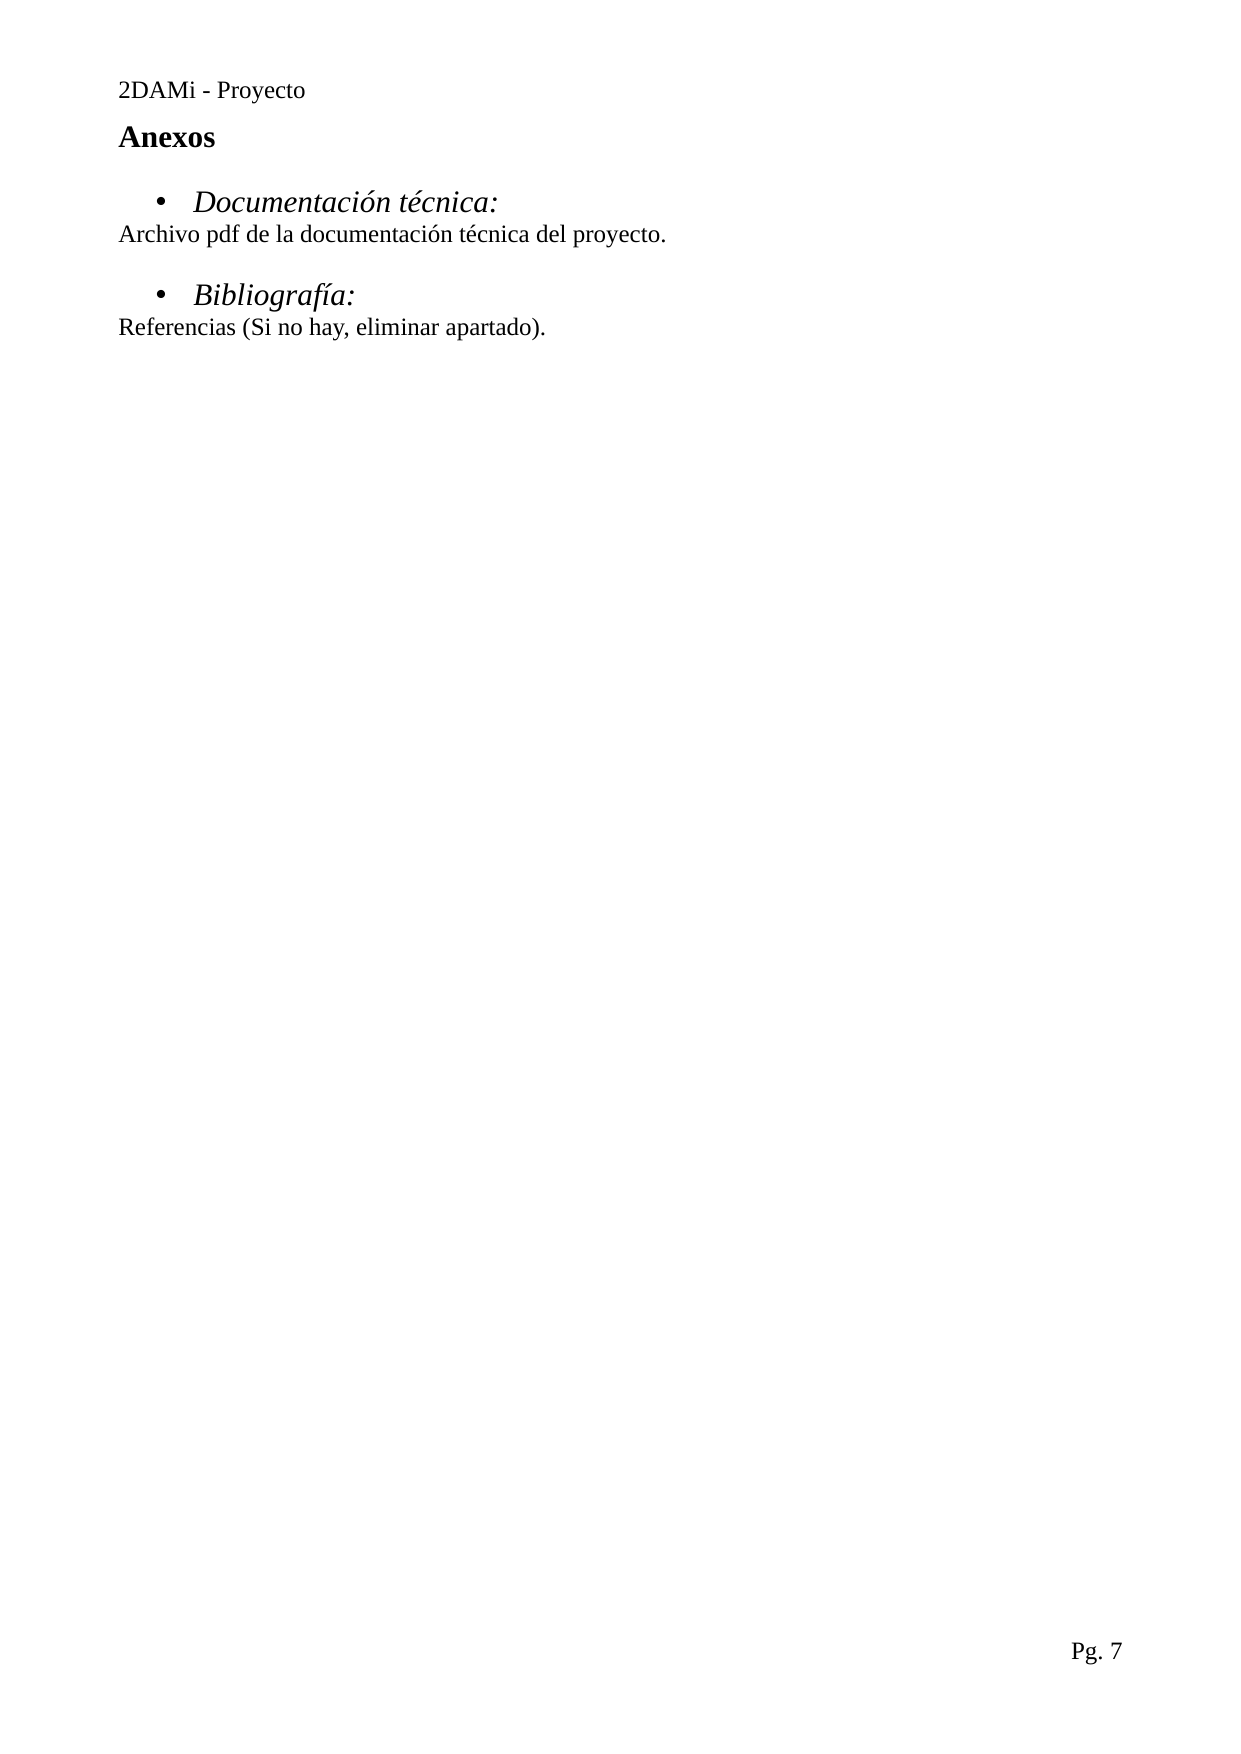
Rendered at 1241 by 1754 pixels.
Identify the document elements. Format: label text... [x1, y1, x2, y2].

list Documentación técnica: [156, 183, 1122, 219]
text Archivo pdf de la documentación técnica del proyecto. [118, 219, 1122, 247]
list Bibliografía: [156, 276, 1122, 312]
text Anexos [118, 118, 1122, 154]
text Referencias (Si no hay, eliminar apartado). [118, 312, 1122, 341]
